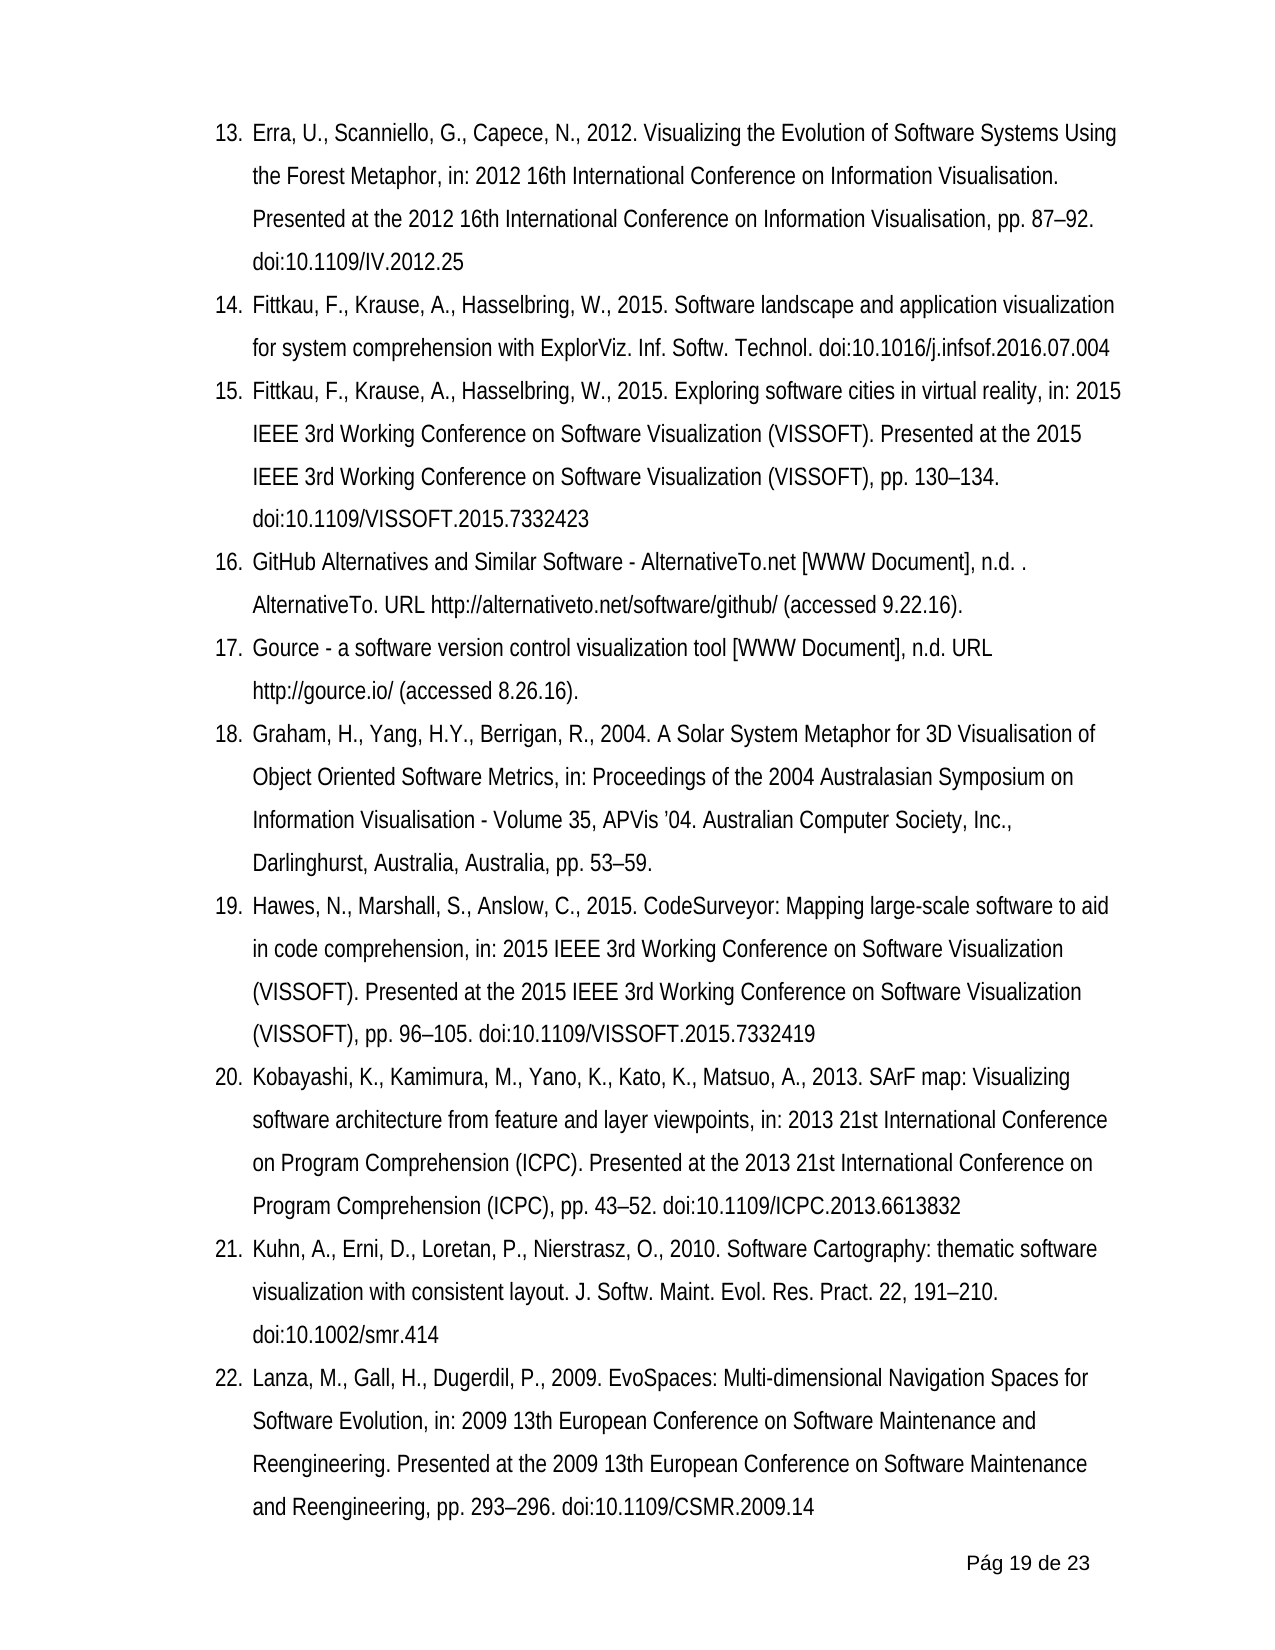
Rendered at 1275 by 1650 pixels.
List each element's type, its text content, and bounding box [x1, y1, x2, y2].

list Fittkau, F., Krause, A., Hasselbring, W., 2015. Software landscape and application visualization for system comprehension with ExplorViz. Inf. Softw. Technol. doi:10.1016/j.infsof.2016.07.004 [215, 290, 1127, 361]
list Graham, H., Yang, H.Y., Berrigan, R., 2004. A Solar System Metaphor for 3D Visualisation of Object Oriented Software Metrics, in: Proceedings of the 2004 Australasian Symposium on Information Visualisation - Volume 35, APVis ’04. Australian Computer Society, Inc., Darlinghurst, Australia, Australia, pp. 53–59. [215, 719, 1127, 876]
list Erra, U., Scanniello, G., Capece, N., 2012. Visualizing the Evolution of Software Systems Using the Forest Metaphor, in: 2012 16th International Conference on Information Visualisation. Presented at the 2012 16th International Conference on Information Visualisation, pp. 87–92. doi:10.1109/IV.2012.25 [215, 118, 1127, 276]
list Gource - a software version control visualization tool [WWW Document], n.d. URL http://gource.io/ (accessed 8.26.16). [215, 633, 1127, 705]
list GitHub Alternatives and Similar Software - AlternativeTo.net [WWW Document], n.d. . AlternativeTo. URL http://alternativeto.net/software/github/ (accessed 9.22.16). [215, 547, 1127, 619]
list Hawes, N., Marshall, S., Anslow, C., 2015. CodeSurveyor: Mapping large-scale software to aid in code comprehension, in: 2015 IEEE 3rd Working Conference on Software Visualization (VISSOFT). Presented at the 2015 IEEE 3rd Working Conference on Software Visualization (VISSOFT), pp. 96–105. doi:10.1109/VISSOFT.2015.7332419 [215, 891, 1127, 1048]
list Lanza, M., Gall, H., Dugerdil, P., 2009. EvoSpaces: Multi-dimensional Navigation Spaces for Software Evolution, in: 2009 13th European Conference on Software Maintenance and Reengineering. Presented at the 2009 13th European Conference on Software Maintenance and Reengineering, pp. 293–296. doi:10.1109/CSMR.2009.14 [215, 1363, 1127, 1520]
list Kobayashi, K., Kamimura, M., Yano, K., Kato, K., Matsuo, A., 2013. SArF map: Visualizing software architecture from feature and layer viewpoints, in: 2013 21st International Conference on Program Comprehension (ICPC). Presented at the 2013 21st International Conference on Program Comprehension (ICPC), pp. 43–52. doi:10.1109/ICPC.2013.6613832 [215, 1062, 1127, 1220]
list Fittkau, F., Krause, A., Hasselbring, W., 2015. Exploring software cities in virtual reality, in: 2015 IEEE 3rd Working Conference on Software Visualization (VISSOFT). Presented at the 2015 IEEE 3rd Working Conference on Software Visualization (VISSOFT), pp. 130–134. doi:10.1109/VISSOFT.2015.7332423 [215, 376, 1127, 533]
list Kuhn, A., Erni, D., Loretan, P., Nierstrasz, O., 2010. Software Cartography: thematic software visualization with consistent layout. J. Softw. Maint. Evol. Res. Pract. 22, 191–210. doi:10.1002/smr.414 [215, 1234, 1127, 1348]
